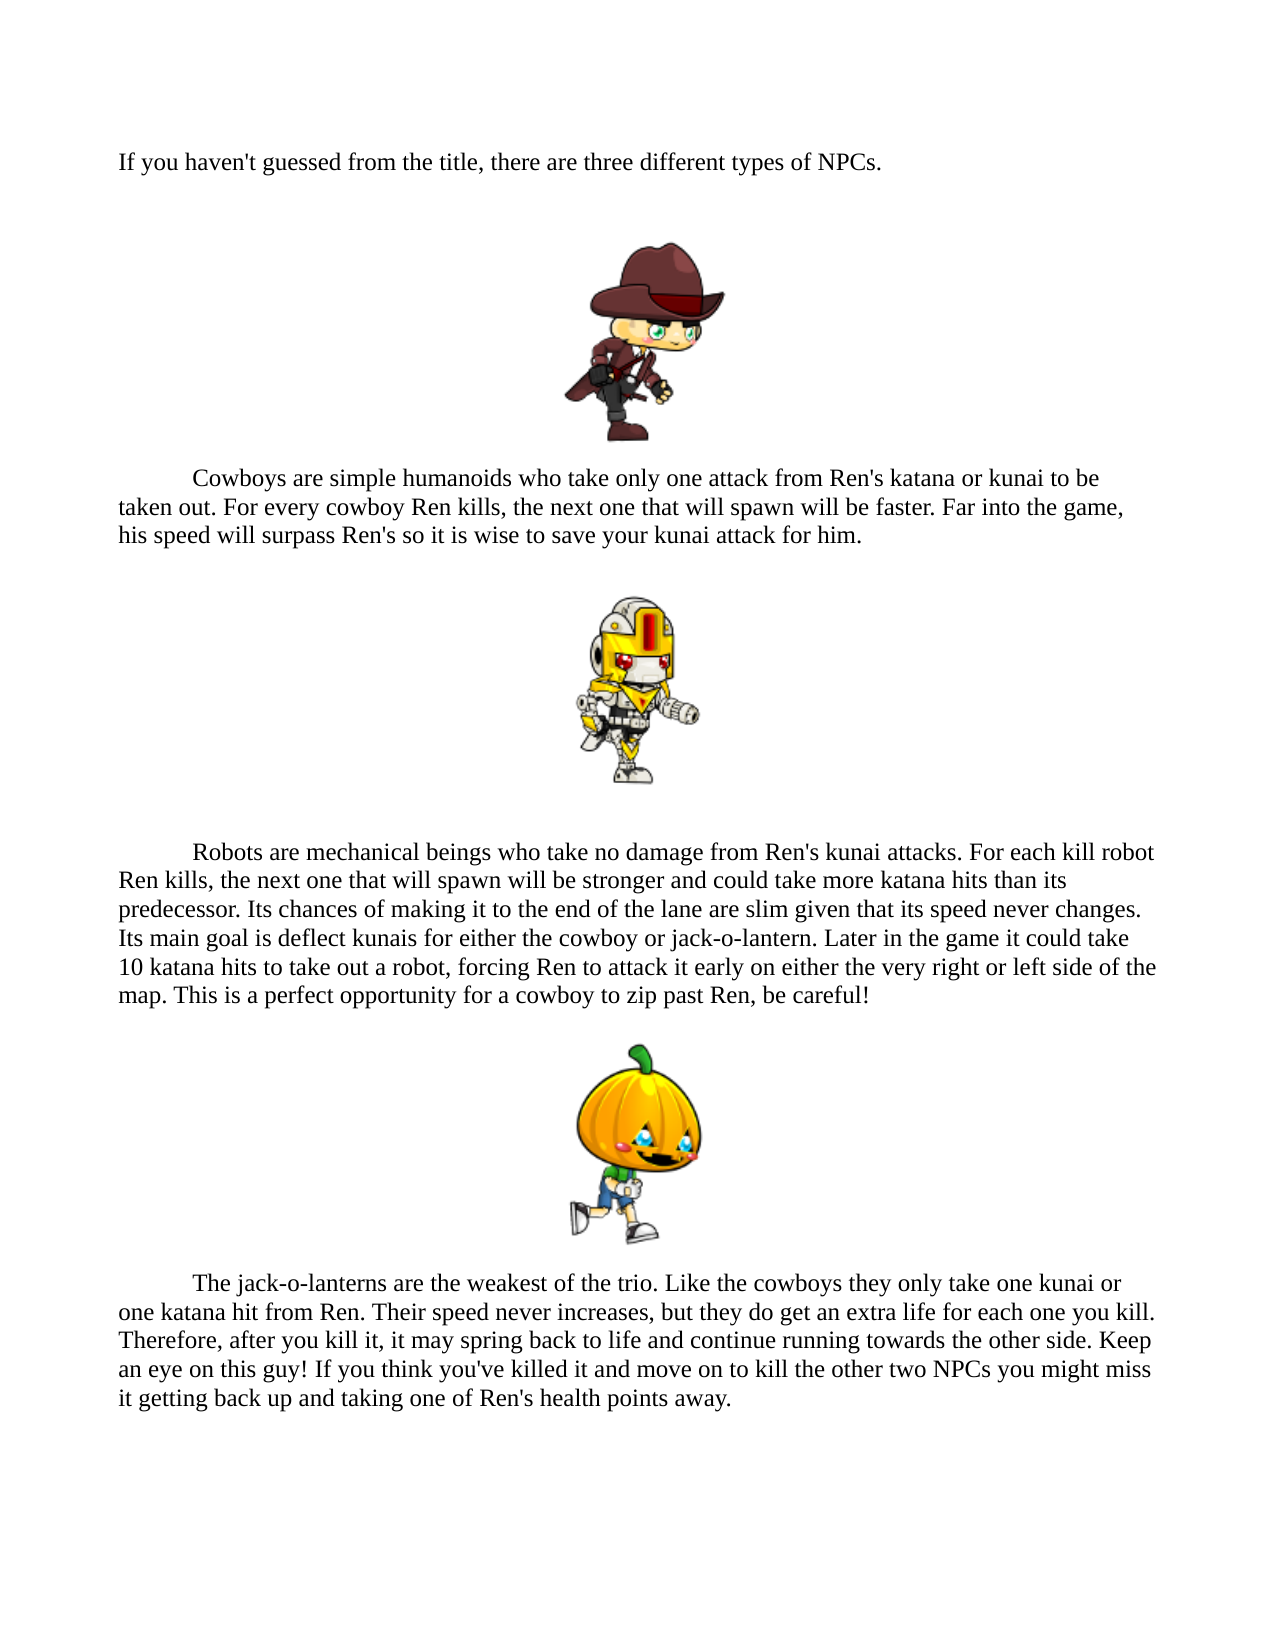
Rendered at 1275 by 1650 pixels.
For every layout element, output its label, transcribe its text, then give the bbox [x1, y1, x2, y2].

text Cowboys are simple humanoids who take only one attack from Ren's katana or kunai to be taken out. For every cowboy Ren kills, the next one that will spawn will be faster. Far into the game, his speed will surpass Ren's so it is wise to save your kunai attack for him. [118, 463, 1157, 549]
picture [555, 1035, 720, 1253]
text If you haven't guessed from the title, there are three different types of NPCs. [118, 147, 1157, 176]
text Robots are mechanical beings who take no damage from Ren's kunai attacks. For each kill robot [118, 837, 1157, 866]
text Ren kills, the next one that will spawn will be stronger and could take more katana hits than its predecessor. Its chances of making it to the end of the lane are slim given that its speed never changes. Its main goal is deflect kunais for either the cowboy or jack-o-lantern. Later in the game it could take 10 katana hits to take out a robot, forcing Ren to attack it early on either the very right or left side of the map. This is a perfect opportunity for a cowboy to zip past Ren, be careful! [118, 866, 1157, 1009]
picture [548, 234, 727, 452]
text The jack-o-lanterns are the weakest of the trio. Like the cowboys they only take one kunai or one katana hit from Ren. Their speed never increases, but they do get an extra life for each one you kill. Therefore, after you kill it, it may spring back to life and continue running towards the other side. Keep an eye on this guy! If you think you've killed it and move on to kill the other two NPCs you might miss it getting back up and taking one of Ren's health points away. [118, 1268, 1157, 1412]
picture [526, 576, 749, 794]
